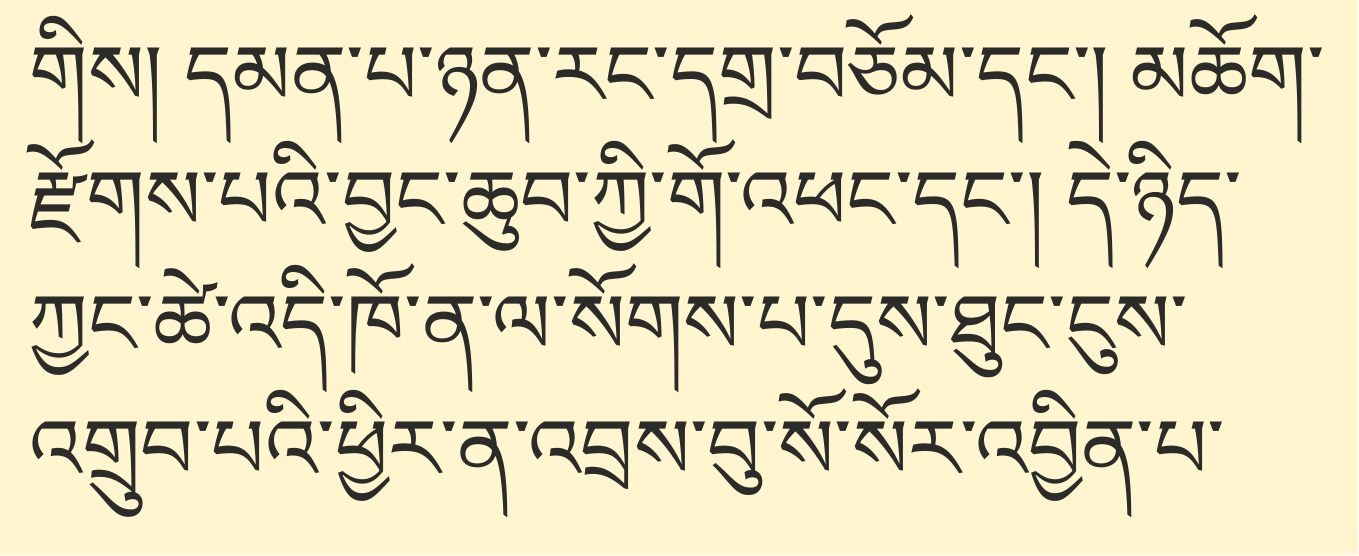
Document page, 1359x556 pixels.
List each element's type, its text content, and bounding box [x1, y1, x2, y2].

text གིས། དམན་པ་ཉན་རང་དགྲ་བཅོམ་དང་། མཆོག་རྫོགས་པའི་བྱང་ཆུབ་ཀྱི་གོ་འཕང་དང་། དེ་ཉིད་ཀྱང་ཚེ་འདི་ཁོ་ན་ལ་སོགས་པ་དུས་ཐུང་ངུས་འགྲུབ་པའི་ཕྱིར་ན་འབྲས་བུ་སོ་སོར་འབྱིན་པ་ [29, 29, 1346, 513]
